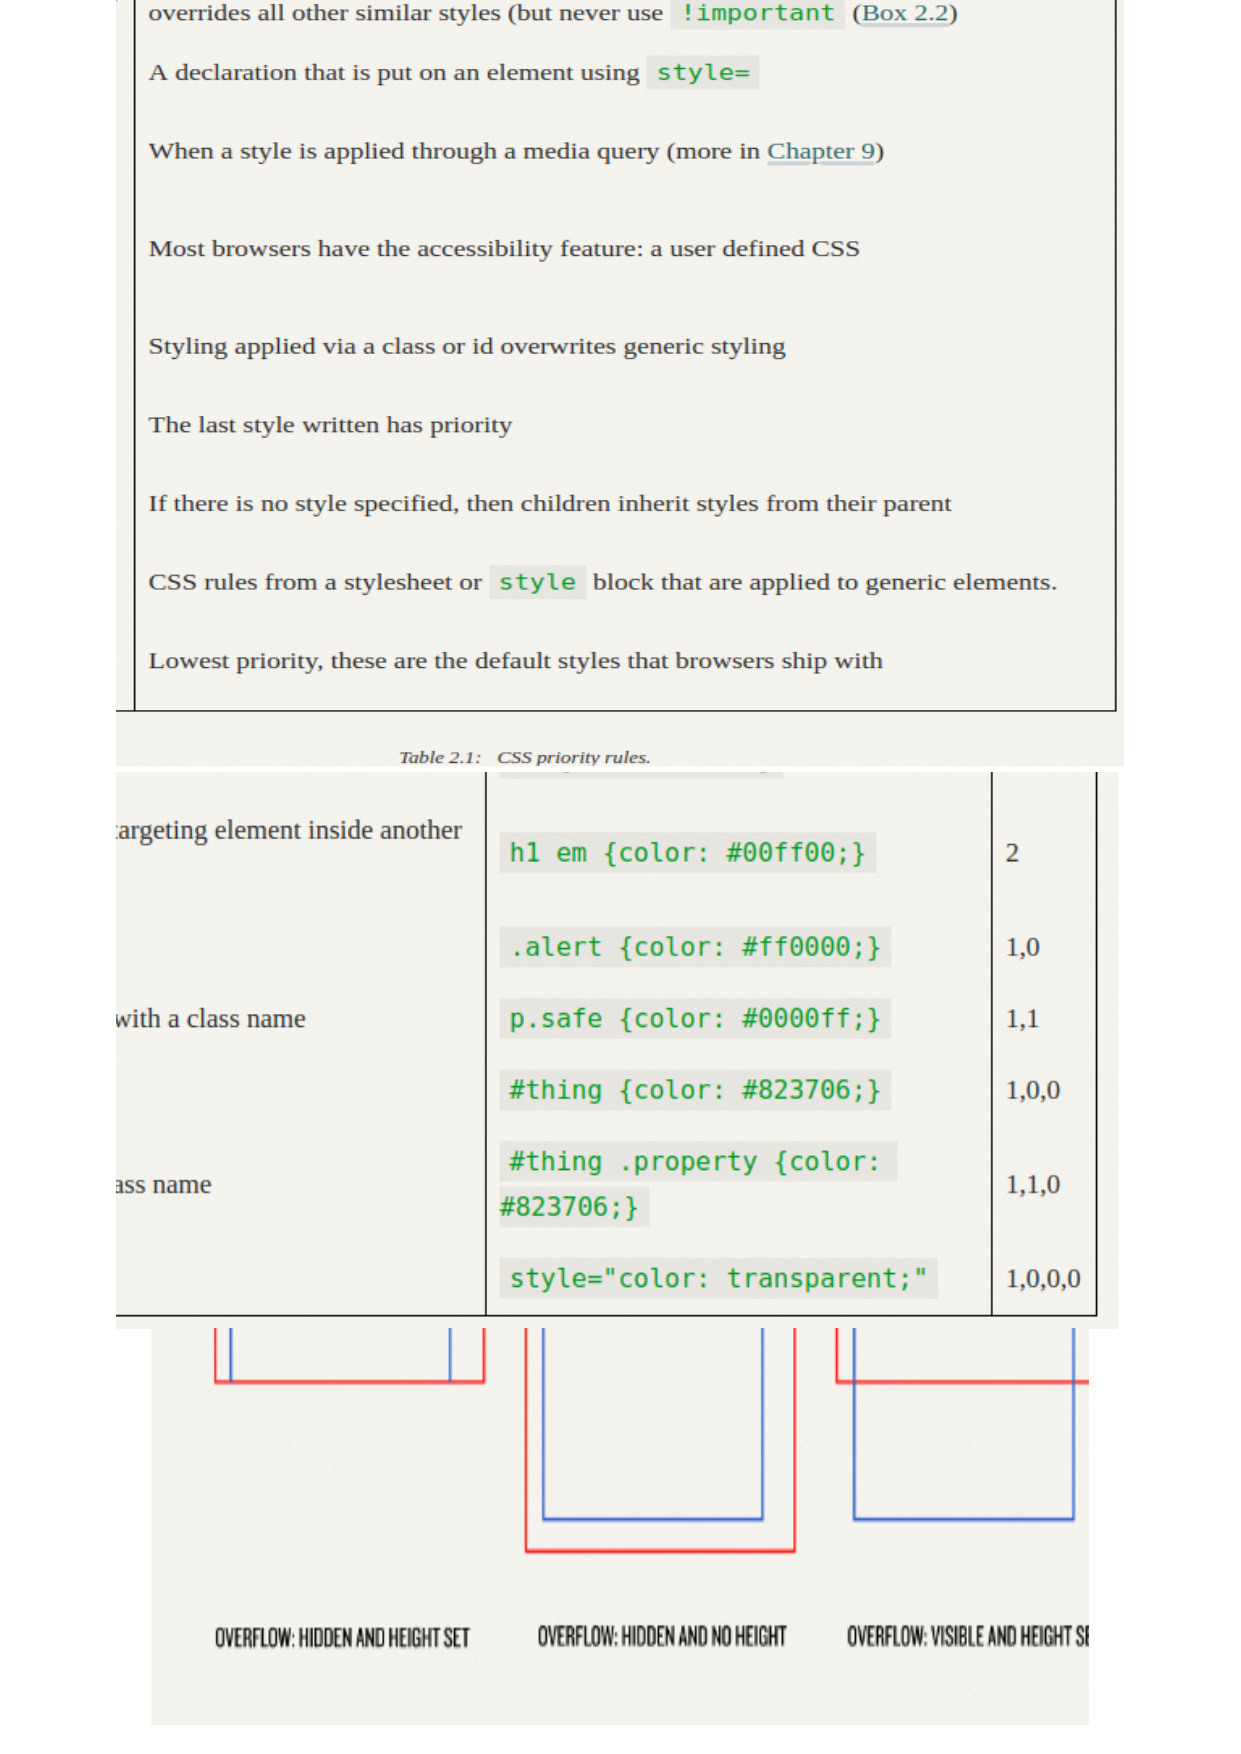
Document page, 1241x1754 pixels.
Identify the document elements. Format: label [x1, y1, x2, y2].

picture [520, 772, 1119, 1725]
picture [483, 0, 1124, 760]
